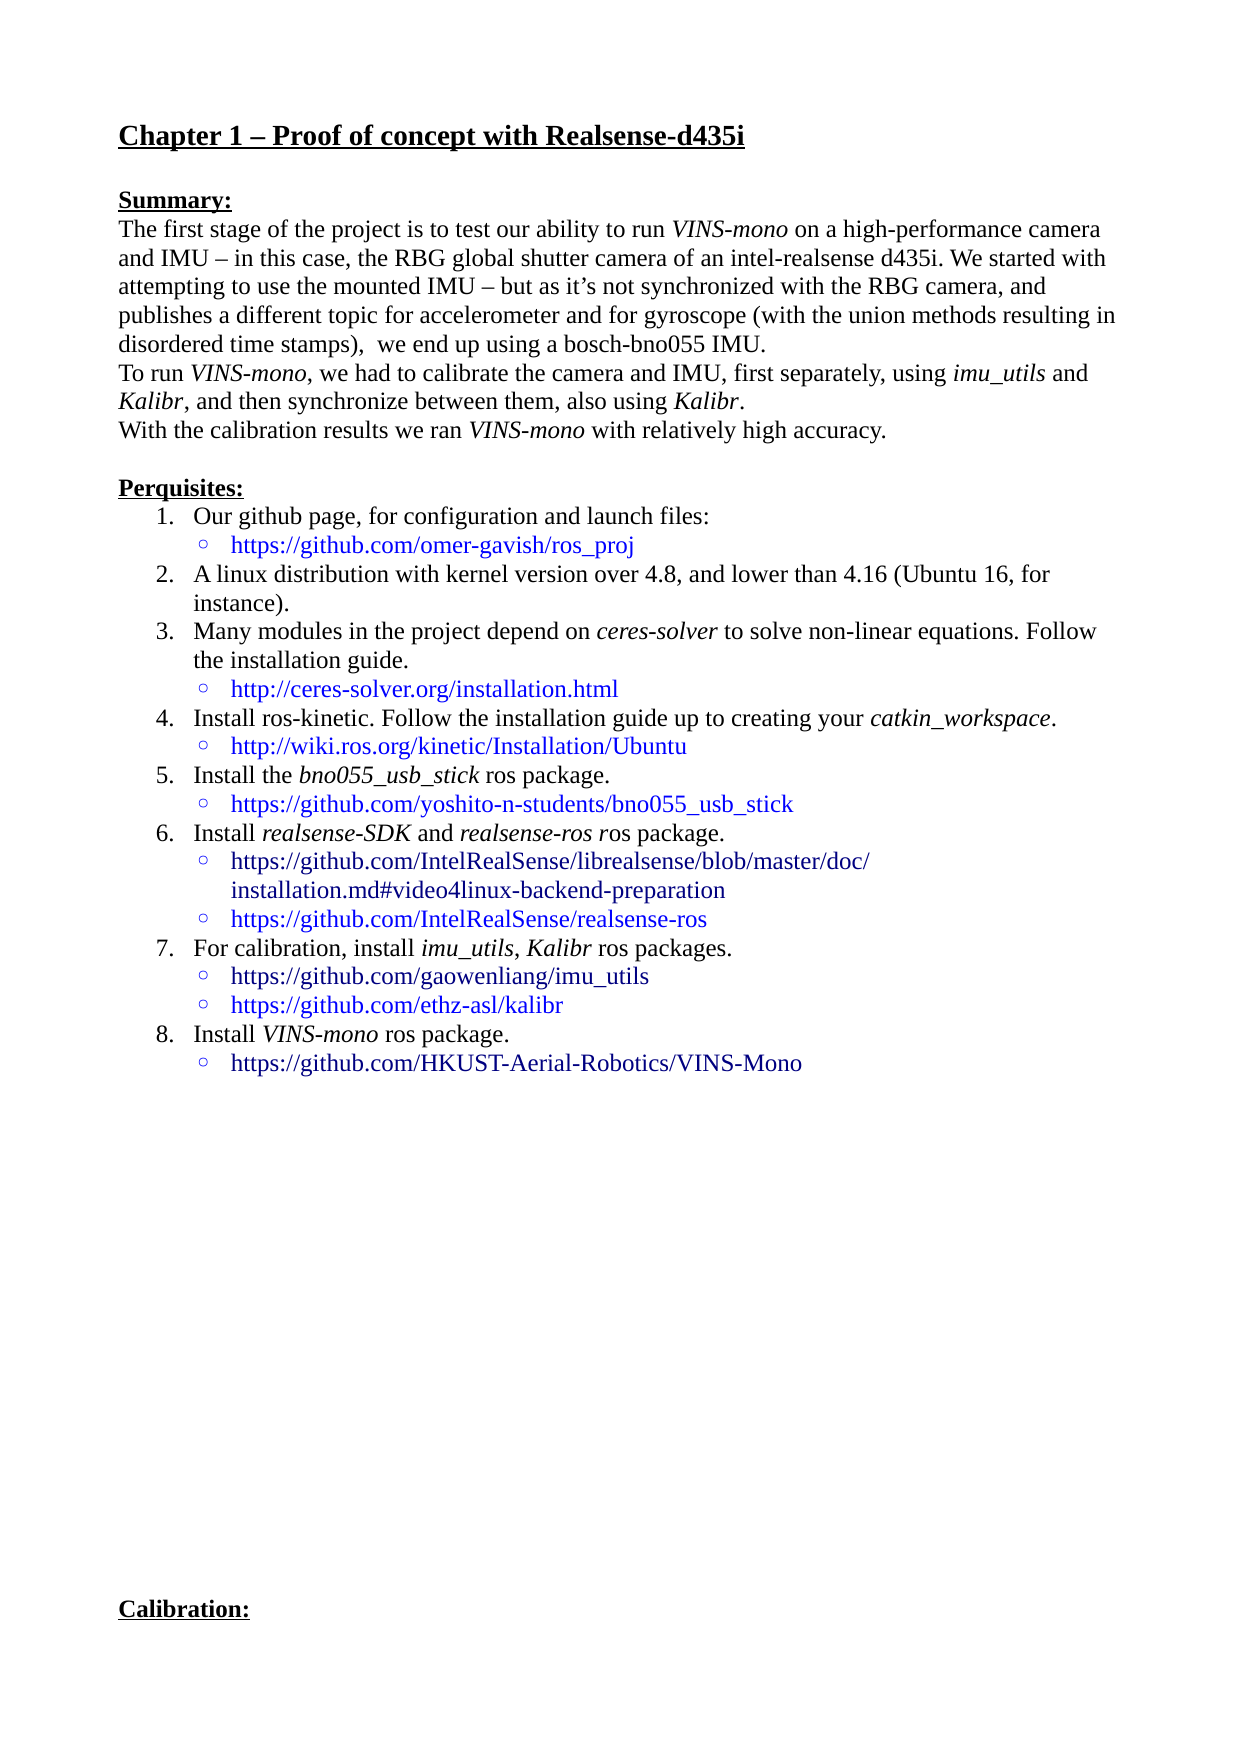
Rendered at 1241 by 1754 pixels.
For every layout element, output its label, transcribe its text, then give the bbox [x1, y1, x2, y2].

list Install the bno055_usb_stick ros package. [156, 760, 1122, 789]
list https://github.com/IntelRealSense/realsense-ros [193, 904, 1122, 933]
list https://github.com/HKUST-Aerial-Robotics/VINS-Mono [193, 1048, 1122, 1076]
text Perquisites: [118, 473, 1122, 501]
list https://github.com/IntelRealSense/librealsense/blob/master/doc/installation.md#video4linux-backend-preparation [193, 846, 1122, 904]
text With the calibration results we ran VINS-mono with relatively high accuracy. [118, 415, 1122, 444]
list A linux distribution with kernel version over 4.8, and lower than 4.16 (Ubuntu 16, for instance). [156, 559, 1122, 616]
list http://ceres-solver.org/installation.html [193, 674, 1122, 703]
list For calibration, install imu_utils, Kalibr ros packages. [156, 933, 1122, 961]
text Summary: [118, 185, 1122, 214]
list https://github.com/omer-gavish/ros_proj [193, 530, 1122, 559]
list http://wiki.ros.org/kinetic/Installation/Ubuntu [193, 731, 1122, 760]
text To run VINS-mono, we had to calibrate the camera and IMU, first separately, using imu_utils and Kalibr, and then synchronize between them, also using Kalibr. [118, 358, 1122, 415]
list Install ros-kinetic. Follow the installation guide up to creating your catkin_workspace. [156, 703, 1122, 731]
list https://github.com/gaowenliang/imu_utils [193, 961, 1122, 990]
list https://github.com/ethz-asl/kalibr [193, 990, 1122, 1019]
text The first stage of the project is to test our ability to run VINS-mono on a high-performance camera and IMU – in this case, the RBG global shutter camera of an intel-realsense d435i. We started with attempting to use the mounted IMU – but as it’s not synchronized with the RBG camera, and publishes a different topic for accelerometer and for gyroscope (with the union methods resulting in disordered time stamps), we end up using a bosch-bno055 IMU. [118, 214, 1122, 358]
list Install VINS-mono ros package. [156, 1019, 1122, 1048]
list Our github page, for configuration and launch files: [156, 501, 1122, 530]
text Calibration: [118, 1594, 1122, 1623]
text Chapter 1 – Proof of concept with Realsense-d435i [118, 118, 1122, 152]
list Many modules in the project depend on ceres-solver to solve non-linear equations. Follow the installation guide. [156, 616, 1122, 674]
list Install realsense-SDK and realsense-ros ros package. [156, 818, 1122, 846]
list https://github.com/yoshito-n-students/bno055_usb_stick [193, 789, 1122, 818]
